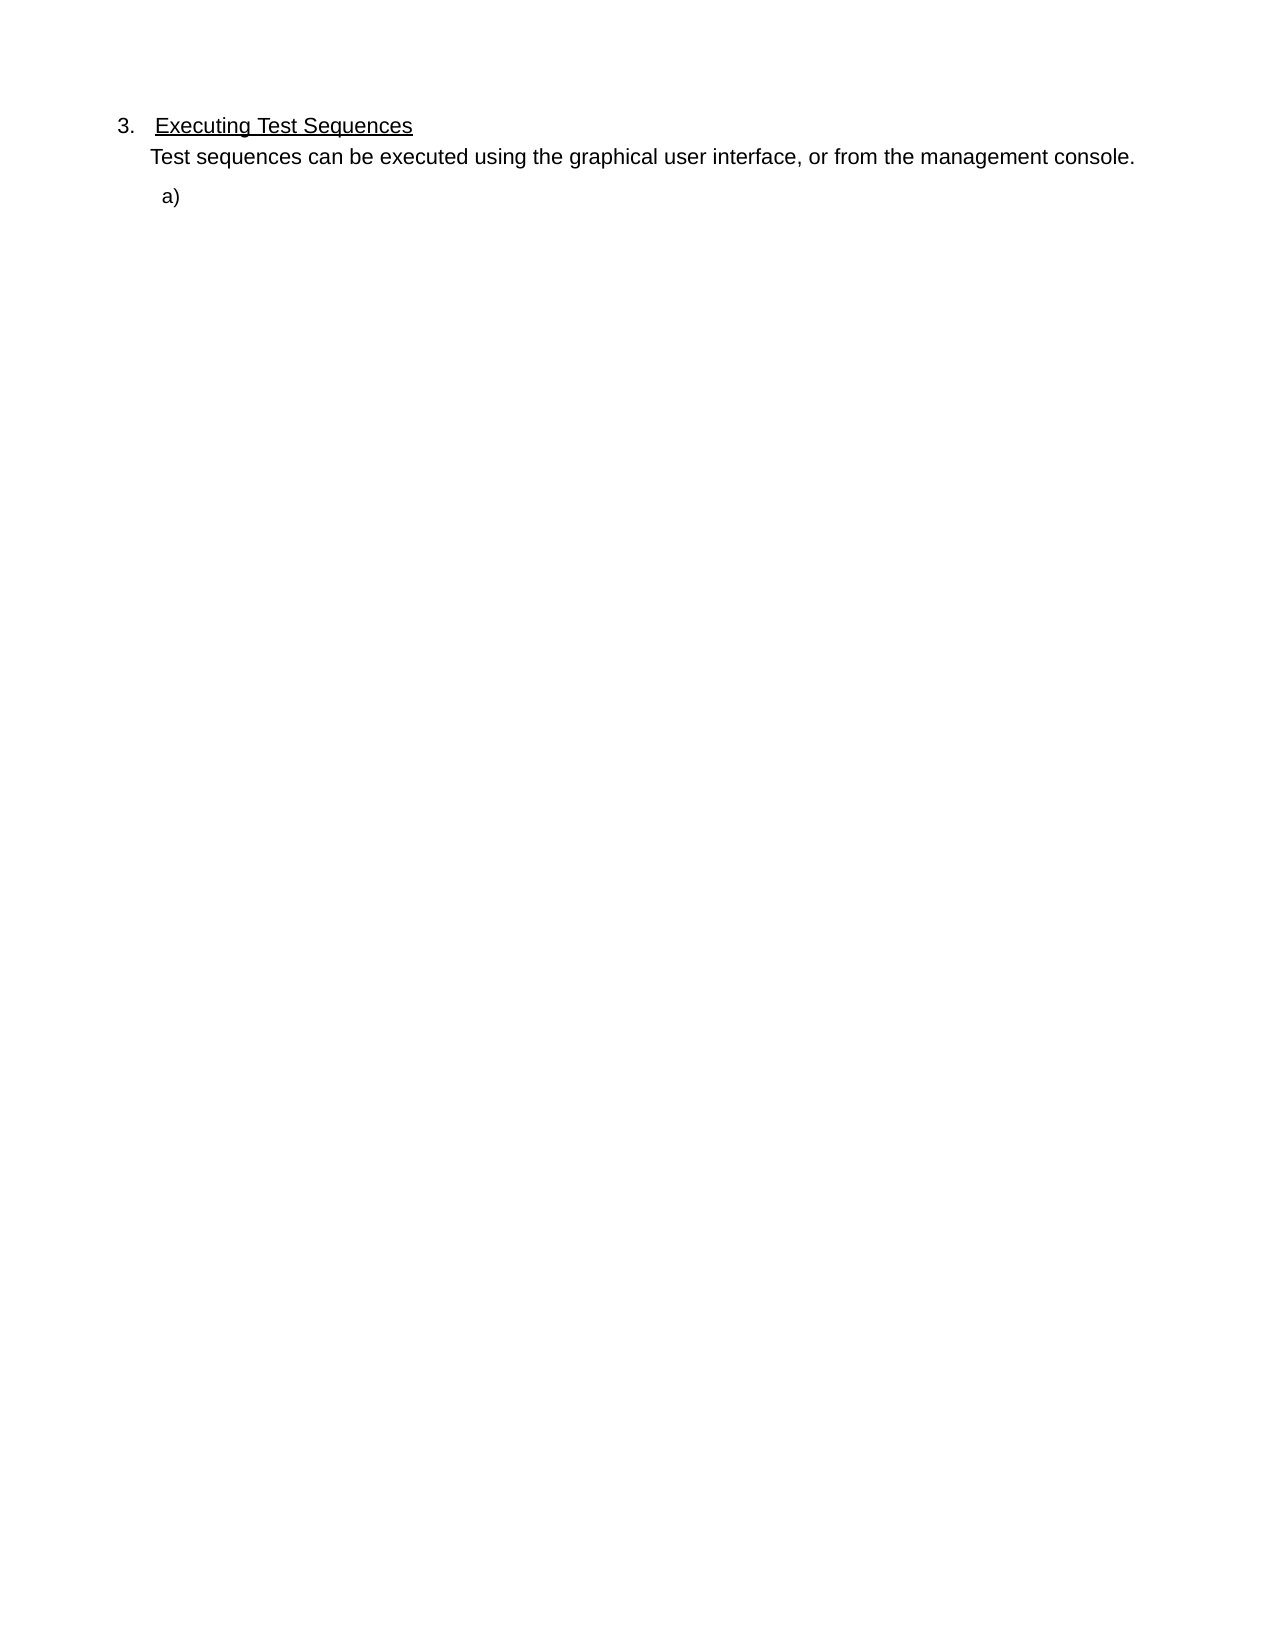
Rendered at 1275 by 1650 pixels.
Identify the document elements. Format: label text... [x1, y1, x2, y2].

text Test sequences can be executed using the graphical user interface, or from the management console. [150, 144, 1200, 169]
subtitle Executing Test Sequences [111, 112, 1200, 138]
